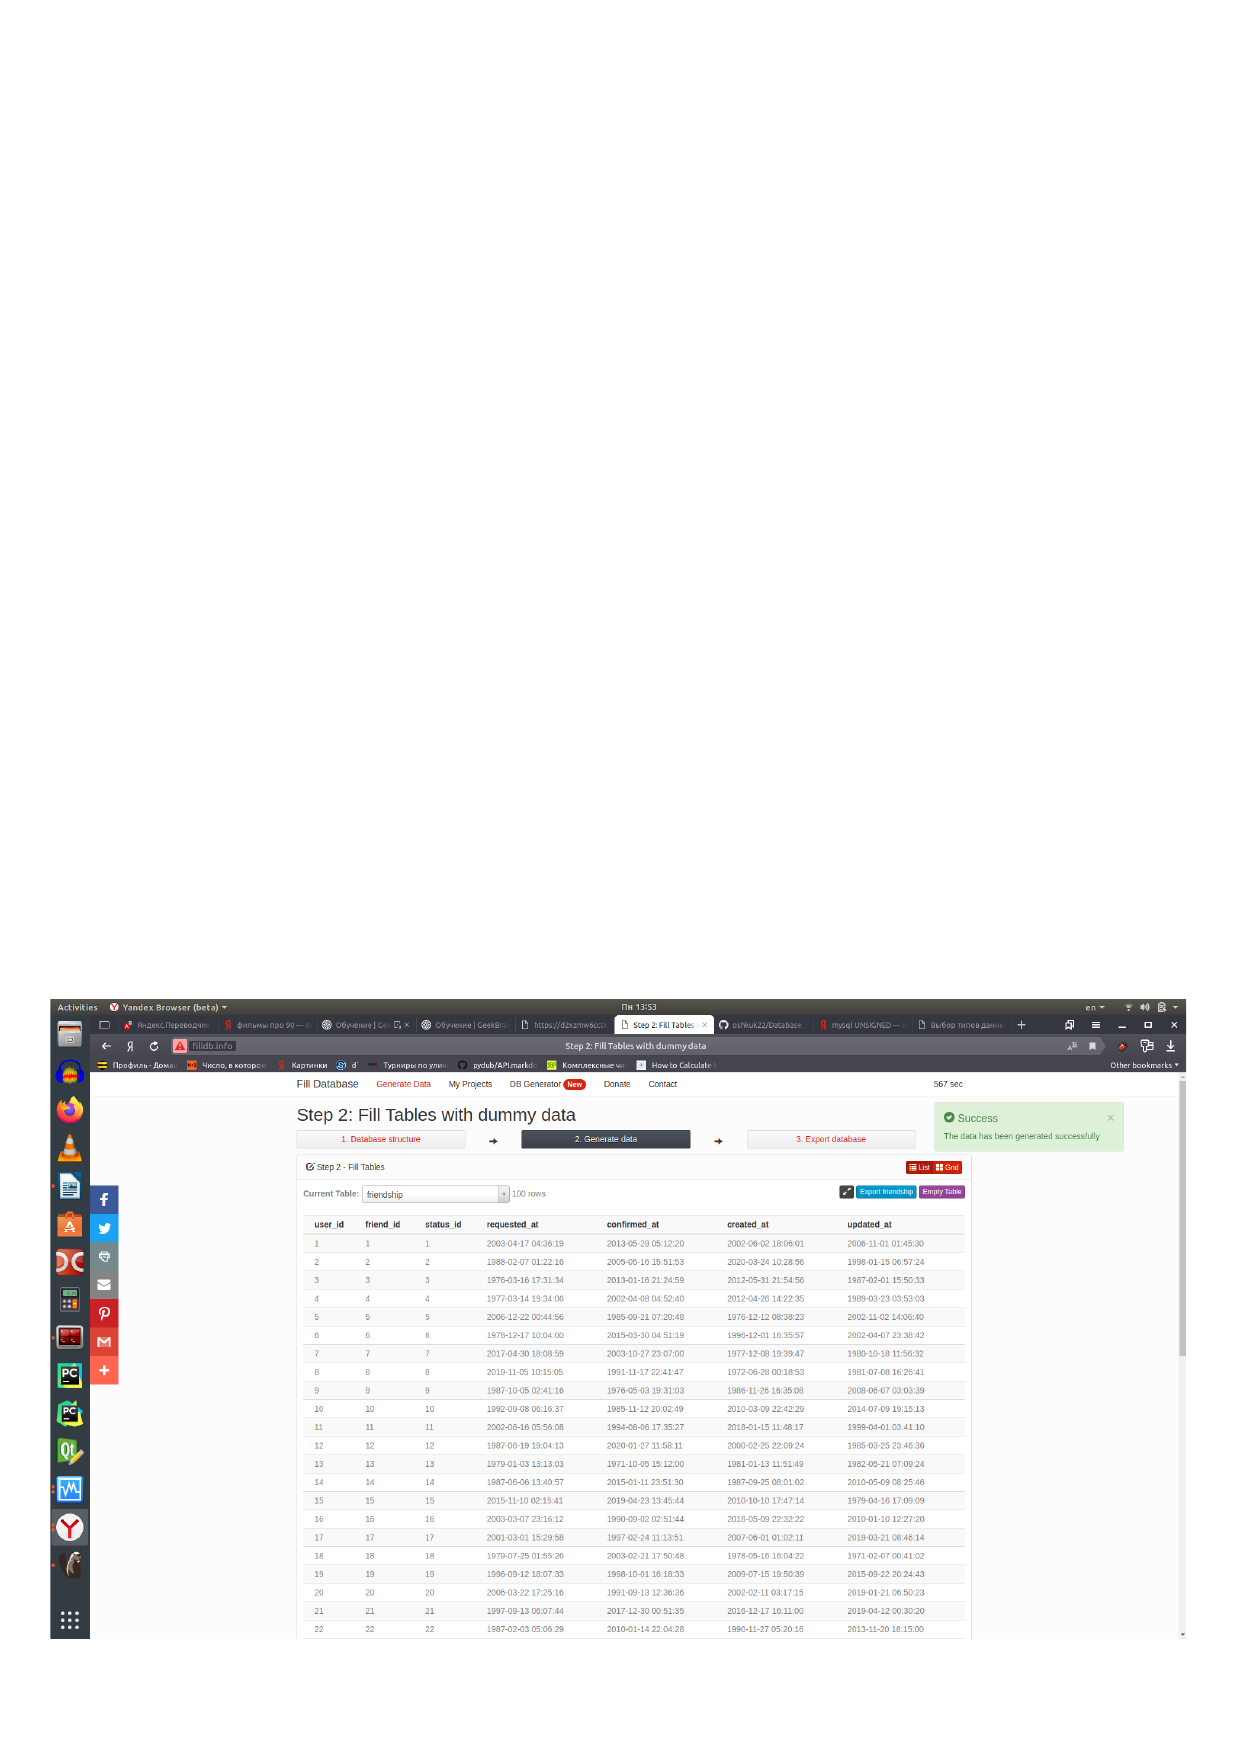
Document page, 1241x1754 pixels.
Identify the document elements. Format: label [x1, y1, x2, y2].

picture [50, 999, 1187, 1639]
